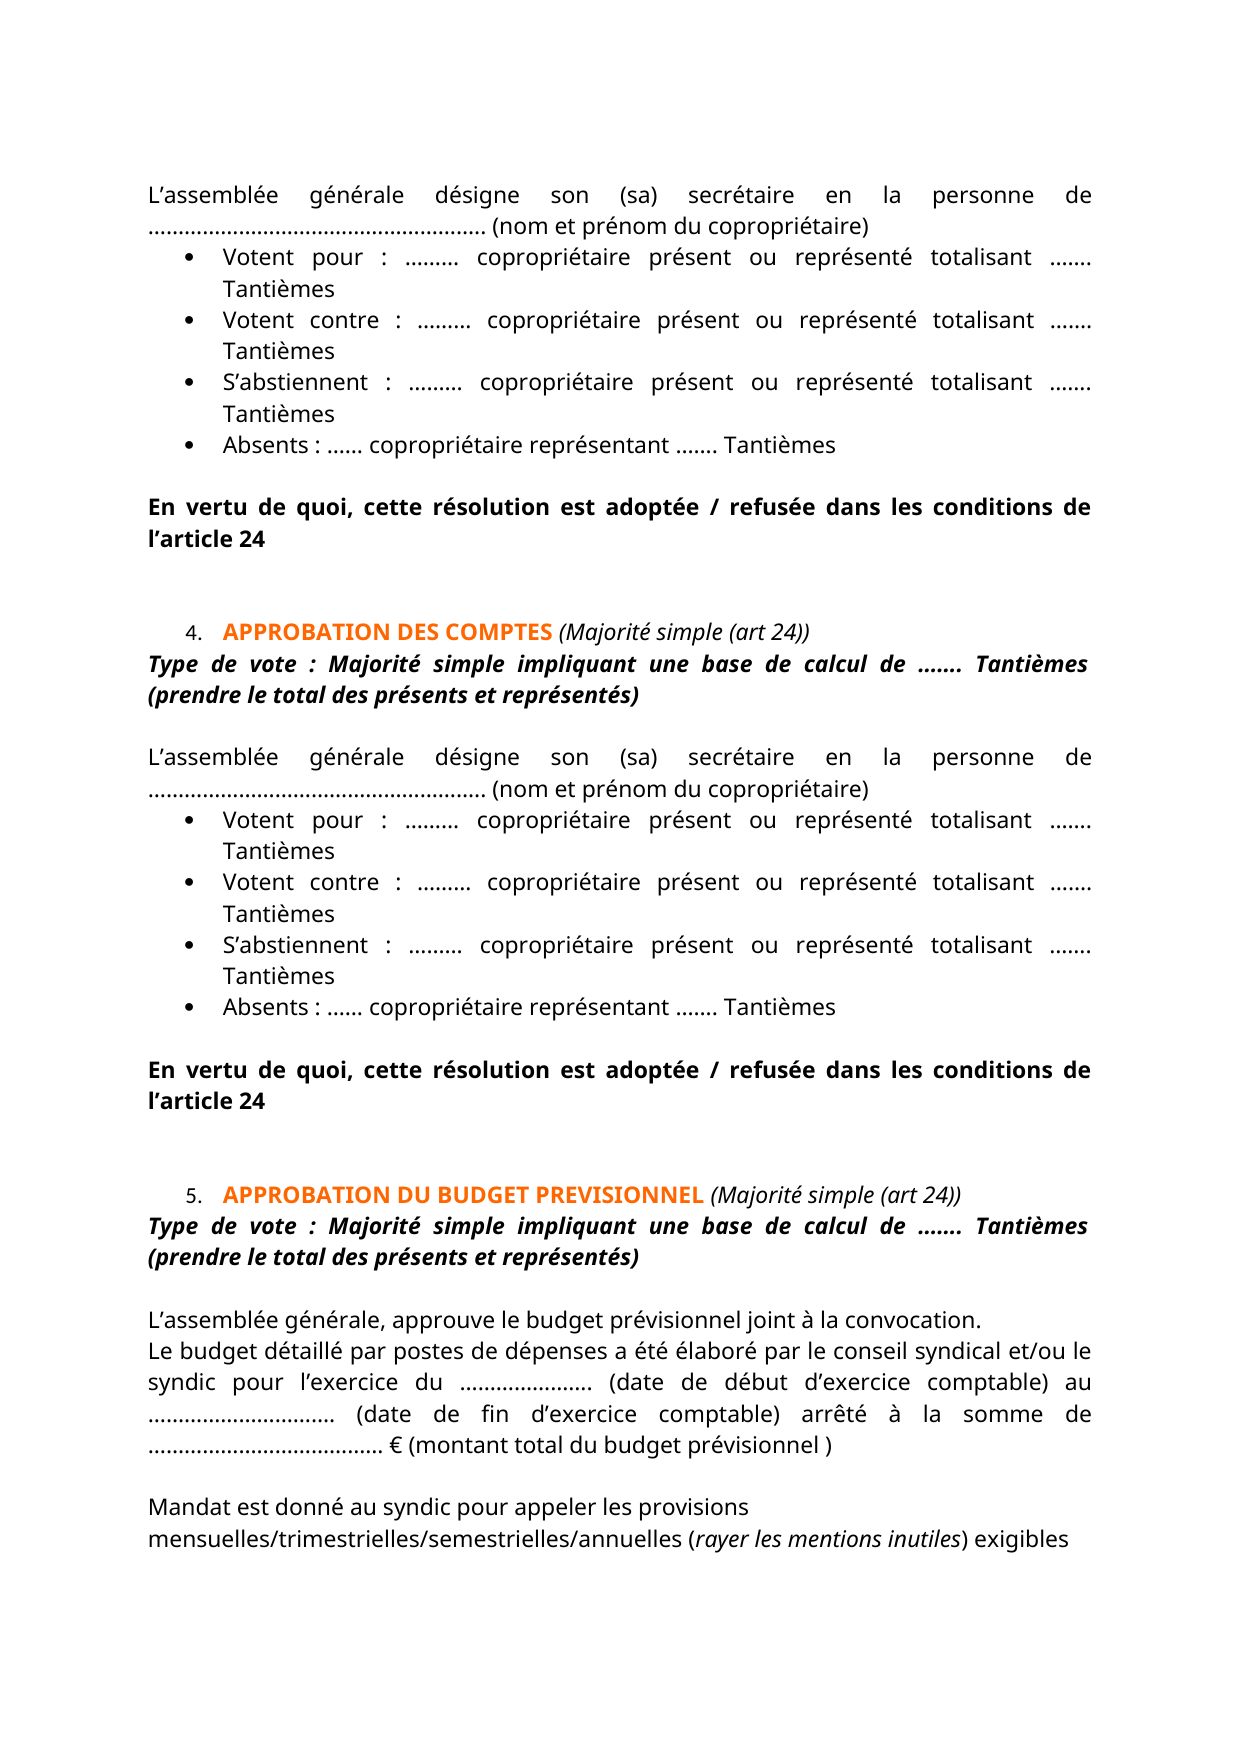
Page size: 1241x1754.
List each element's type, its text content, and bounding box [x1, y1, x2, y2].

list APPROBATION DES COMPTES (Majorité simple (art 24)) [185, 616, 1093, 648]
list Absents : …… copropriétaire représentant ……. Tantièmes [185, 429, 1093, 460]
text L’assemblée générale désigne son (sa) secrétaire en la personne de ……………………………………………….. (nom et prénom du copropriétaire) [148, 741, 1093, 804]
list Votent contre : ……… copropriétaire présent ou représenté totalisant ……. Tantièmes [185, 866, 1093, 929]
text Type de vote : Majorité simple impliquant une base de calcul de ……. Tantièmes (prendre le total des présents et représentés) [148, 1210, 1093, 1273]
text En vertu de quoi, cette résolution est adoptée / refusée dans les conditions de l’article 24 [148, 1054, 1093, 1116]
list Votent pour : ……… copropriétaire présent ou représenté totalisant ……. Tantièmes [185, 241, 1093, 304]
text En vertu de quoi, cette résolution est adoptée / refusée dans les conditions de l’article 24 [148, 491, 1093, 554]
list Votent contre : ……… copropriétaire présent ou représenté totalisant ……. Tantièmes [185, 304, 1093, 366]
text Type de vote : Majorité simple impliquant une base de calcul de ……. Tantièmes (prendre le total des présents et représentés) [148, 648, 1093, 710]
list S’abstiennent : ……… copropriétaire présent ou représenté totalisant ……. Tantièmes [185, 366, 1093, 429]
list S’abstiennent : ……… copropriétaire présent ou représenté totalisant ……. Tantièmes [185, 929, 1093, 991]
list Votent pour : ……… copropriétaire présent ou représenté totalisant ……. Tantièmes [185, 804, 1093, 866]
text L’assemblée générale, approuve le budget prévisionnel joint à la convocation. [148, 1304, 1093, 1335]
list APPROBATION DU BUDGET PREVISIONNEL (Majorité simple (art 24)) [185, 1179, 1093, 1210]
list Absents : …… copropriétaire représentant ……. Tantièmes [185, 991, 1093, 1023]
text L’assemblée générale désigne son (sa) secrétaire en la personne de ……………………………………………….. (nom et prénom du copropriétaire) [148, 179, 1093, 241]
text Mandat est donné au syndic pour appeler les provisions mensuelles/trimestrielles/semestrielles/annuelles (rayer les mentions inutiles) exigibles [148, 1491, 1093, 1554]
text Le budget détaillé par postes de dépenses a été élaboré par le conseil syndical et/ou le syndic pour l’exercice du …………………. (date de début d’exercice comptable) au …………………………. (date de fin d’exercice comptable) arrêté à la somme de ………………………………… € (montant total du budget prévisionnel ) [148, 1335, 1093, 1460]
